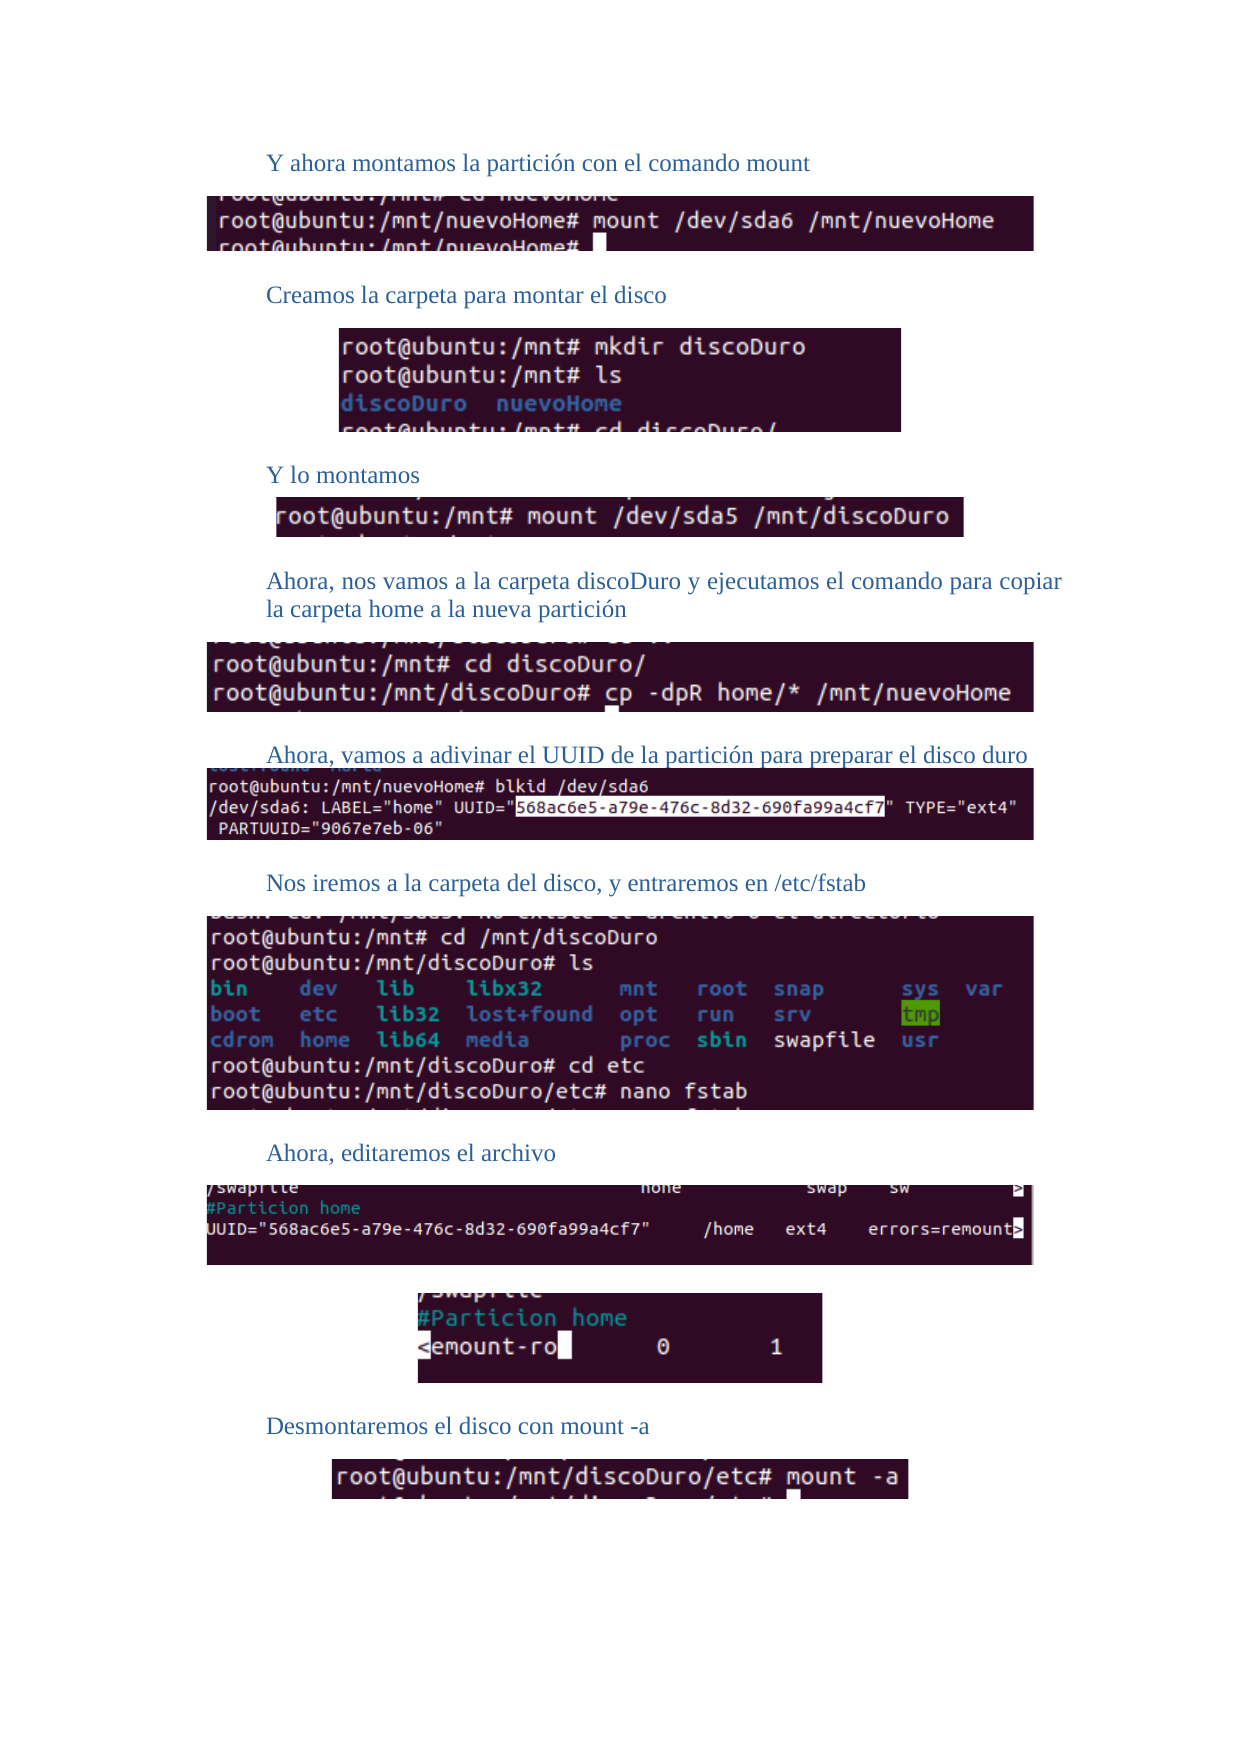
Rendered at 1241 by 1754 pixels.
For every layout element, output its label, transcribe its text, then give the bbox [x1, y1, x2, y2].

picture [206, 196, 1034, 251]
picture [206, 916, 1034, 1110]
list Ahora, nos vamos a la carpeta discoDuro y ejecutamos el comando para copiar la carpeta home a la nueva partición [236, 566, 1063, 623]
list Nos iremos a la carpeta del disco, y entraremos en /etc/fstab [236, 868, 1063, 897]
picture [331, 1459, 909, 1499]
list Ahora, vamos a adivinar el UUID de la partición para preparar el disco duro [236, 740, 1063, 769]
picture [206, 768, 1034, 840]
picture [206, 642, 1034, 712]
picture [338, 328, 902, 432]
picture [206, 1185, 1034, 1265]
list Y ahora montamos la partición con el comando mount [236, 148, 1063, 176]
picture [417, 1293, 823, 1383]
picture [276, 497, 964, 537]
list Ahora, editaremos el archivo [236, 1138, 1063, 1167]
list Y lo montamos [236, 460, 1063, 489]
list Desmontaremos el disco con mount -a [236, 1411, 1063, 1440]
list Creamos la carpeta para montar el disco [236, 280, 1063, 308]
